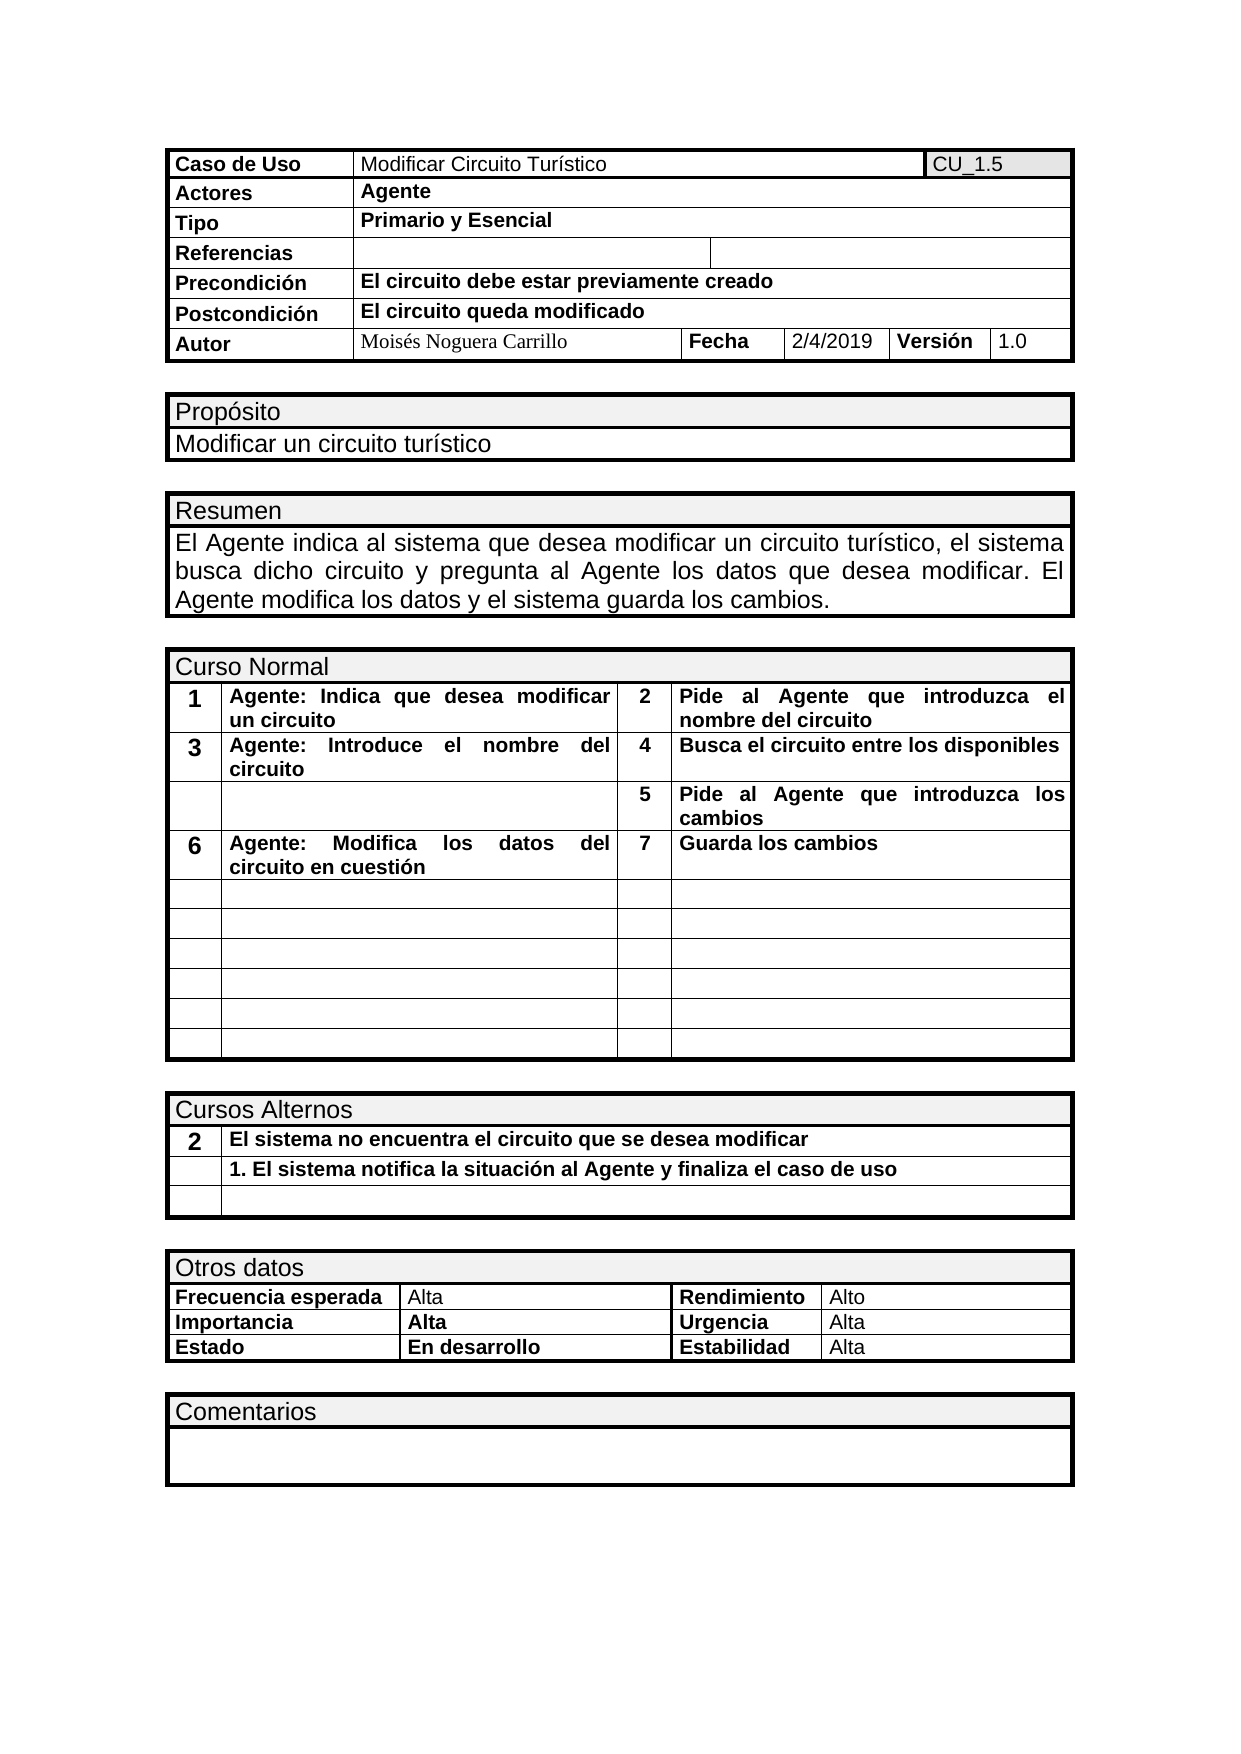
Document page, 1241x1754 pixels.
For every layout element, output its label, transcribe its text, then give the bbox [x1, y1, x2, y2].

table_cell En desarrollo [401, 1335, 670, 1358]
table_cell Referencias [170, 238, 353, 267]
table_cell [672, 909, 1070, 938]
table_cell 3 [170, 733, 221, 781]
table_cell Agente: Indica que desea modificar un circuito [222, 684, 617, 732]
table_cell [170, 1429, 1070, 1483]
table_cell El circuito debe estar previamente creado [354, 269, 1070, 298]
table_cell El circuito queda modificado [354, 299, 1070, 328]
table_cell Importancia [170, 1310, 399, 1333]
table_cell [618, 880, 671, 908]
table_header Resumen [170, 496, 1070, 524]
table_cell 4 [618, 733, 671, 781]
table_cell [170, 1029, 221, 1057]
table_cell [170, 1186, 221, 1215]
table_cell Busca el circuito entre los disponibles [672, 733, 1070, 781]
table_header Curso Normal [170, 652, 1070, 681]
table_cell Rendimiento [673, 1285, 821, 1309]
table_cell 1 [170, 684, 221, 732]
table_cell [618, 909, 671, 938]
table_cell [222, 909, 617, 938]
table_cell [170, 969, 221, 998]
table_cell [170, 782, 221, 829]
table_cell Frecuencia esperada [170, 1285, 399, 1309]
table_cell Agente: Modifica los datos del circuito en cuestión [222, 831, 617, 878]
table_cell [672, 880, 1070, 908]
table_cell [170, 999, 221, 1027]
table_cell 5 [618, 782, 671, 829]
table_cell [672, 999, 1070, 1027]
table_cell Versión [890, 329, 990, 359]
table_cell [672, 1029, 1070, 1057]
table_cell Alta [822, 1310, 1070, 1333]
table_cell 2 [170, 1127, 221, 1156]
table_cell 2/4/2019 [785, 329, 889, 359]
table_cell Alto [822, 1285, 1070, 1309]
table_cell [672, 939, 1070, 968]
table_cell Estado [170, 1335, 399, 1358]
table_cell Modificar un circuito turístico [170, 429, 1070, 457]
table_cell Estabilidad [673, 1335, 821, 1358]
table_cell Autor [170, 329, 353, 359]
table_cell [618, 999, 671, 1027]
table_cell Primario y Esencial [354, 208, 1070, 237]
table_header Modificar Circuito Turístico [354, 152, 923, 176]
table_cell Guarda los cambios [672, 831, 1070, 878]
table_cell [170, 1157, 221, 1185]
table_header Cursos Alternos [170, 1096, 1070, 1124]
table_cell 1. El sistema notifica la situación al Agente y finaliza el caso de uso [222, 1157, 1070, 1185]
table_cell [222, 782, 617, 829]
table_cell [672, 969, 1070, 998]
table_cell Moisés Noguera Carrillo [354, 329, 681, 359]
table_cell 7 [618, 831, 671, 878]
table_cell Pide al Agente que introduzca los cambios [672, 782, 1070, 829]
table_header Comentarios [170, 1397, 1070, 1425]
table_cell 2 [618, 684, 671, 732]
table_cell Precondición [170, 269, 353, 298]
table_cell 6 [170, 831, 221, 878]
table_header CU_1.5 [927, 152, 1070, 176]
table_cell Agente: Introduce el nombre del circuito [222, 733, 617, 781]
table_cell [170, 909, 221, 938]
table_cell [170, 880, 221, 908]
table_cell Alta [822, 1335, 1070, 1358]
table_header Otros datos [170, 1253, 1070, 1282]
table_cell [222, 880, 617, 908]
table_cell Alta [401, 1310, 670, 1333]
table_cell [222, 999, 617, 1027]
table_cell Pide al Agente que introduzca el nombre del circuito [672, 684, 1070, 732]
table_cell [222, 939, 617, 968]
table_cell Postcondición [170, 299, 353, 328]
table_cell Actores [170, 179, 353, 207]
table_cell Tipo [170, 208, 353, 237]
table_cell [618, 939, 671, 968]
table_cell 1.0 [991, 329, 1070, 359]
table_cell [618, 1029, 671, 1057]
table_cell [222, 969, 617, 998]
table_cell El sistema no encuentra el circuito que se desea modificar [222, 1127, 1070, 1156]
table_cell Urgencia [673, 1310, 821, 1333]
table_header Propósito [170, 397, 1070, 426]
table_header Caso de Uso [170, 152, 353, 176]
table_cell Fecha [682, 329, 784, 359]
table_cell [170, 939, 221, 968]
table_cell El Agente indica al sistema que desea modificar un circuito turístico, el sistema busca dicho circuito y pregunta al Agente los datos que desea modificar. El Agente modifica los datos y el sistema guarda los cambios. [170, 528, 1070, 614]
table_cell [222, 1029, 617, 1057]
table_cell Agente [354, 179, 1070, 207]
table_cell [711, 238, 1070, 267]
table_cell [222, 1186, 1070, 1215]
table_cell Alta [401, 1285, 670, 1309]
table_cell [618, 969, 671, 998]
table_cell [354, 238, 710, 267]
